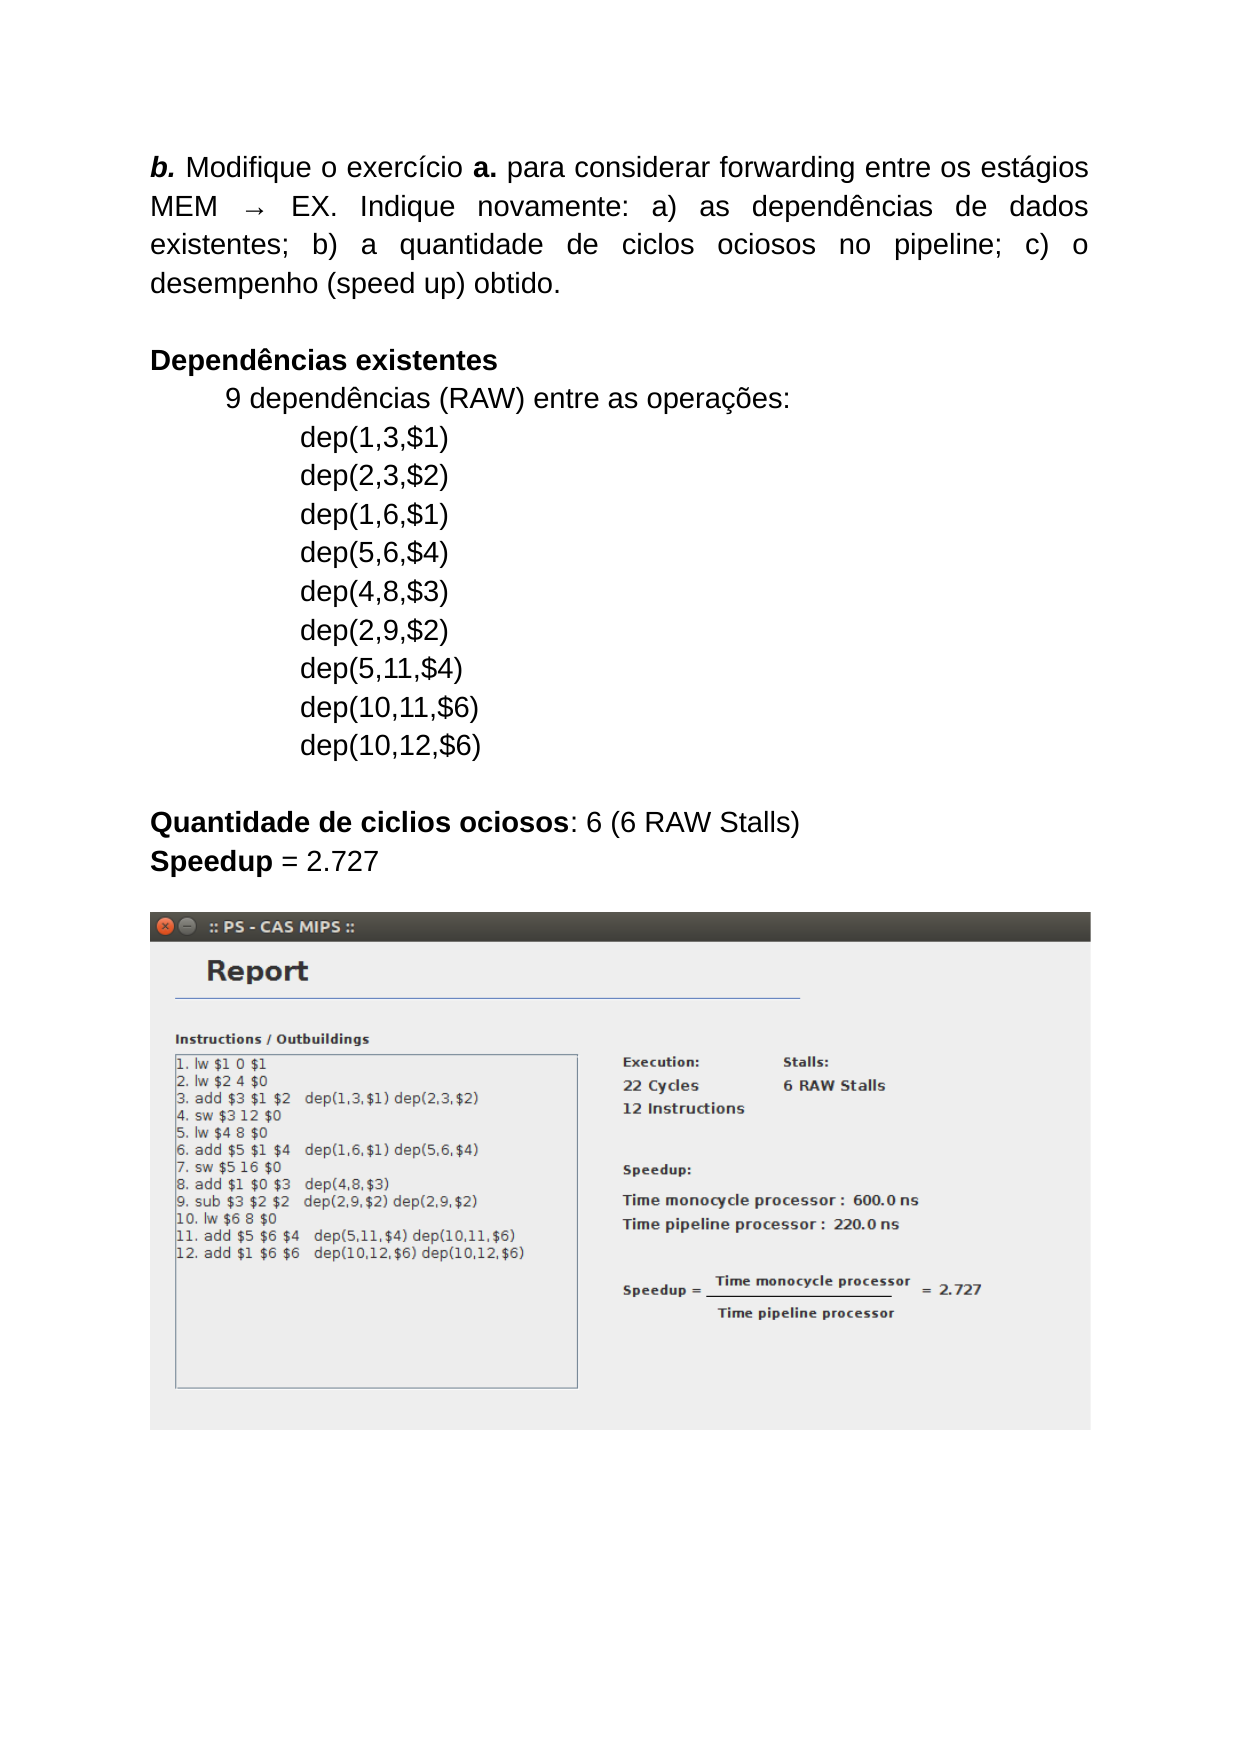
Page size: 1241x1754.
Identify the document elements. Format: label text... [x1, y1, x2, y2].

text 9 dependências (RAW) entre as operações: [225, 381, 1090, 415]
text b. Modifique o exercício a. para considerar forwarding entre os estágios MEM → EX. Indique novamente: a) as dependências de dados existentes; b) a quantidade de ciclos ociosos no pipeline; c) o desempenho (speed up) obtido. [150, 150, 1090, 299]
picture [150, 912, 1091, 1430]
text dep(2,3,$2) [300, 458, 1090, 492]
text dep(2,9,$2) [300, 612, 1090, 646]
text dep(1,3,$1) [300, 420, 1090, 453]
text dep(1,6,$1) [300, 497, 1090, 530]
text Speedup = 2.727 [150, 844, 1090, 877]
text dep(10,11,$6) [300, 689, 1090, 723]
text dep(4,8,$3) [300, 574, 1090, 607]
text Quantidade de ciclios ociosos: 6 (6 RAW Stalls) [150, 805, 1090, 839]
text dep(5,11,$4) [300, 651, 1090, 684]
text Dependências existentes [150, 343, 1090, 376]
text dep(10,12,$6) [300, 728, 1090, 762]
text dep(5,6,$4) [300, 535, 1090, 569]
